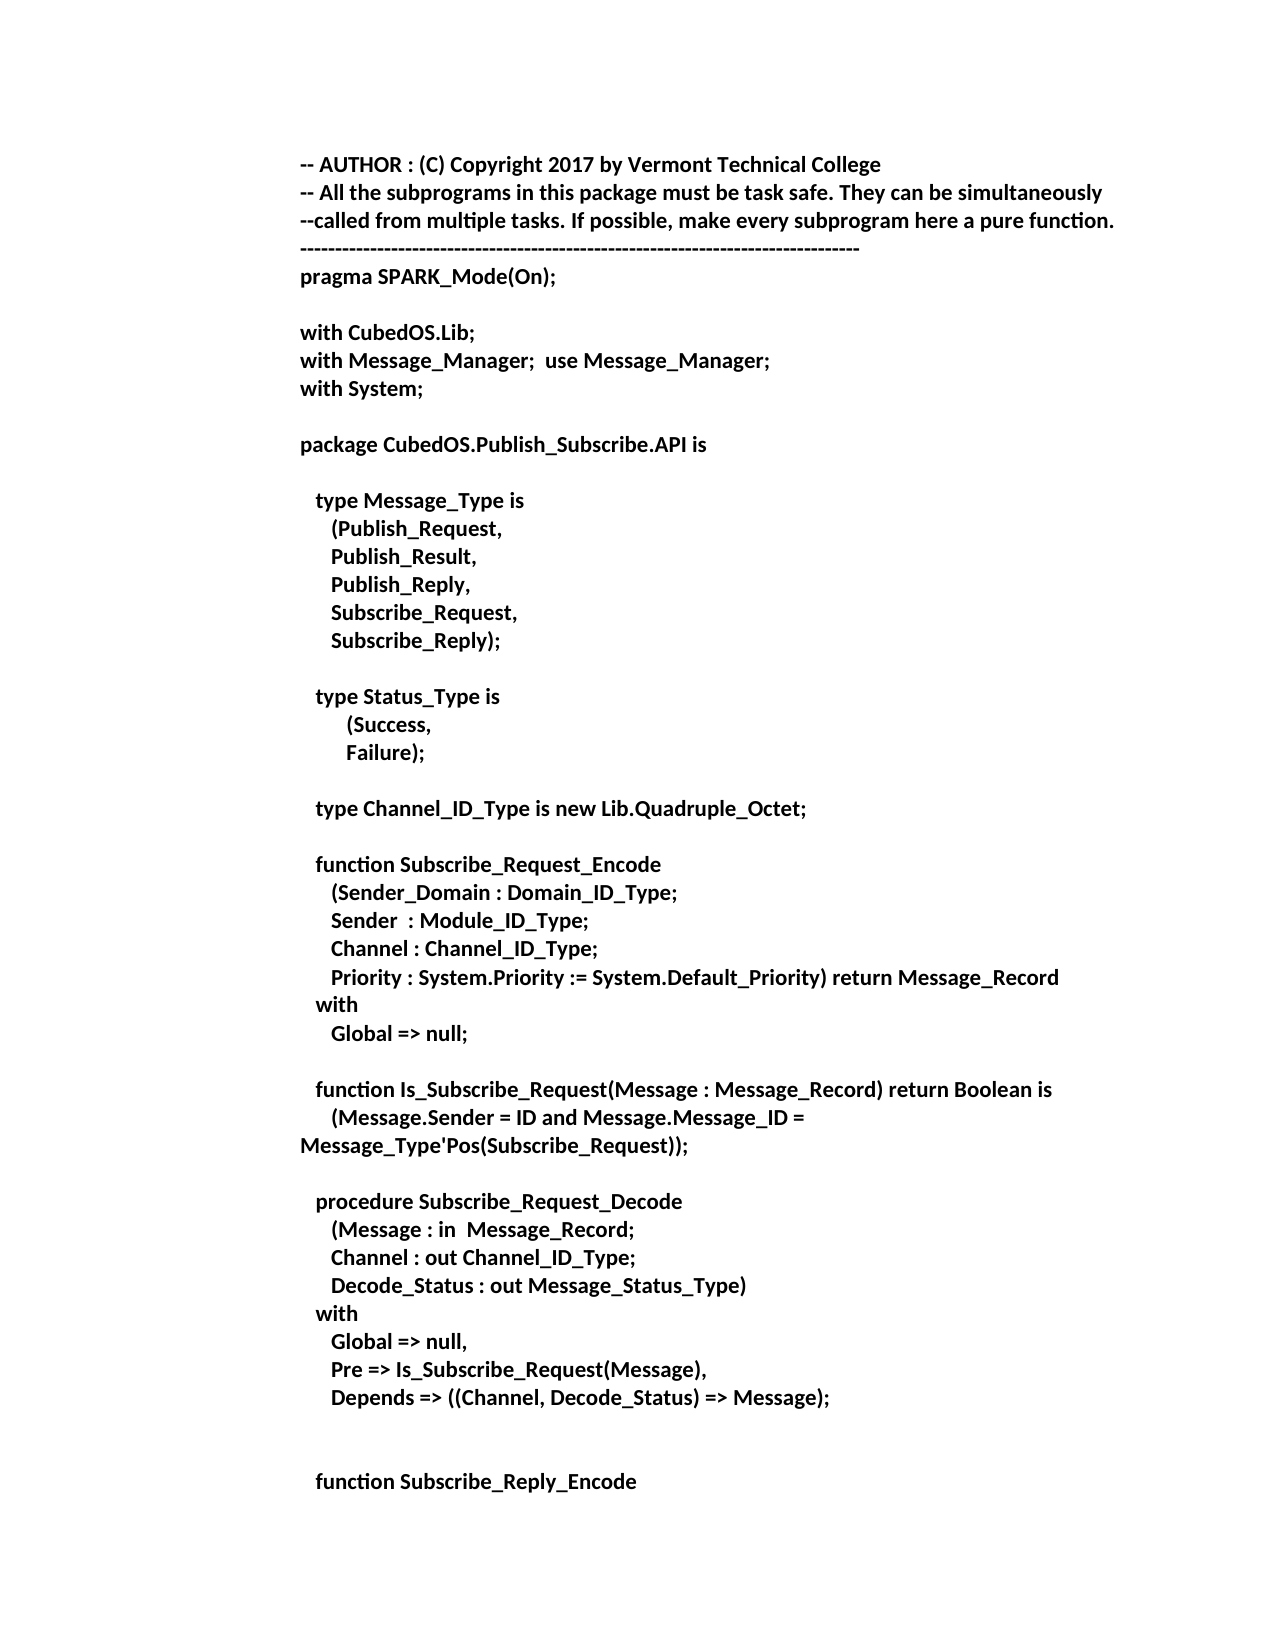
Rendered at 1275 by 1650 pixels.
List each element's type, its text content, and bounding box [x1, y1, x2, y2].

text (Publish_Request, [300, 514, 1125, 542]
text function Subscribe_Request_Encode [300, 851, 1125, 878]
text function Is_Subscribe_Request(Message : Message_Record) return Boolean is [300, 1075, 1125, 1103]
text -- AUTHOR : (C) Copyright 2017 by Vermont Technical College [300, 150, 1125, 178]
text type Channel_ID_Type is new Lib.Quadruple_Octet; [300, 794, 1125, 822]
text Pre => Is_Subscribe_Request(Message), [300, 1355, 1125, 1383]
text type Status_Type is [300, 682, 1125, 710]
text -------------------------------------------------------------------------------- [300, 234, 1125, 262]
text with CubedOS.Lib; [300, 318, 1125, 346]
text Channel : Channel_ID_Type; [300, 934, 1125, 963]
text procedure Subscribe_Request_Decode [300, 1187, 1125, 1215]
text Publish_Reply, [300, 570, 1125, 598]
text Channel : out Channel_ID_Type; [300, 1243, 1125, 1271]
text Publish_Result, [300, 542, 1125, 570]
text function Subscribe_Reply_Encode [300, 1467, 1125, 1495]
text Subscribe_Reply); [300, 626, 1125, 654]
text Subscribe_Request, [300, 598, 1125, 626]
text with Message_Manager; use Message_Manager; [300, 346, 1125, 374]
text Decode_Status : out Message_Status_Type) [300, 1271, 1125, 1299]
text pragma SPARK_Mode(On); [300, 262, 1125, 290]
text Depends => ((Channel, Decode_Status) => Message); [300, 1383, 1125, 1411]
text Priority : System.Priority := System.Default_Priority) return Message_Record [300, 963, 1125, 991]
text (Success, [300, 710, 1125, 738]
text Global => null; [300, 1019, 1125, 1047]
text with [300, 991, 1125, 1019]
text (Message.Sender = ID and Message.Message_ID = Message_Type'Pos(Subscribe_Request)); [300, 1103, 1125, 1159]
text (Message : in Message_Record; [300, 1215, 1125, 1243]
text -- All the subprograms in this package must be task safe. They can be simultaneously [300, 178, 1125, 206]
text Failure); [300, 738, 1125, 766]
text Global => null, [300, 1327, 1125, 1355]
text (Sender_Domain : Domain_ID_Type; [300, 878, 1125, 907]
text package CubedOS.Publish_Subscribe.API is [300, 430, 1125, 458]
text with System; [300, 374, 1125, 402]
text type Message_Type is [300, 486, 1125, 514]
text --called from multiple tasks. If possible, make every subprogram here a pure function. [300, 206, 1125, 234]
text Sender : Module_ID_Type; [300, 907, 1125, 934]
text with [300, 1299, 1125, 1327]
